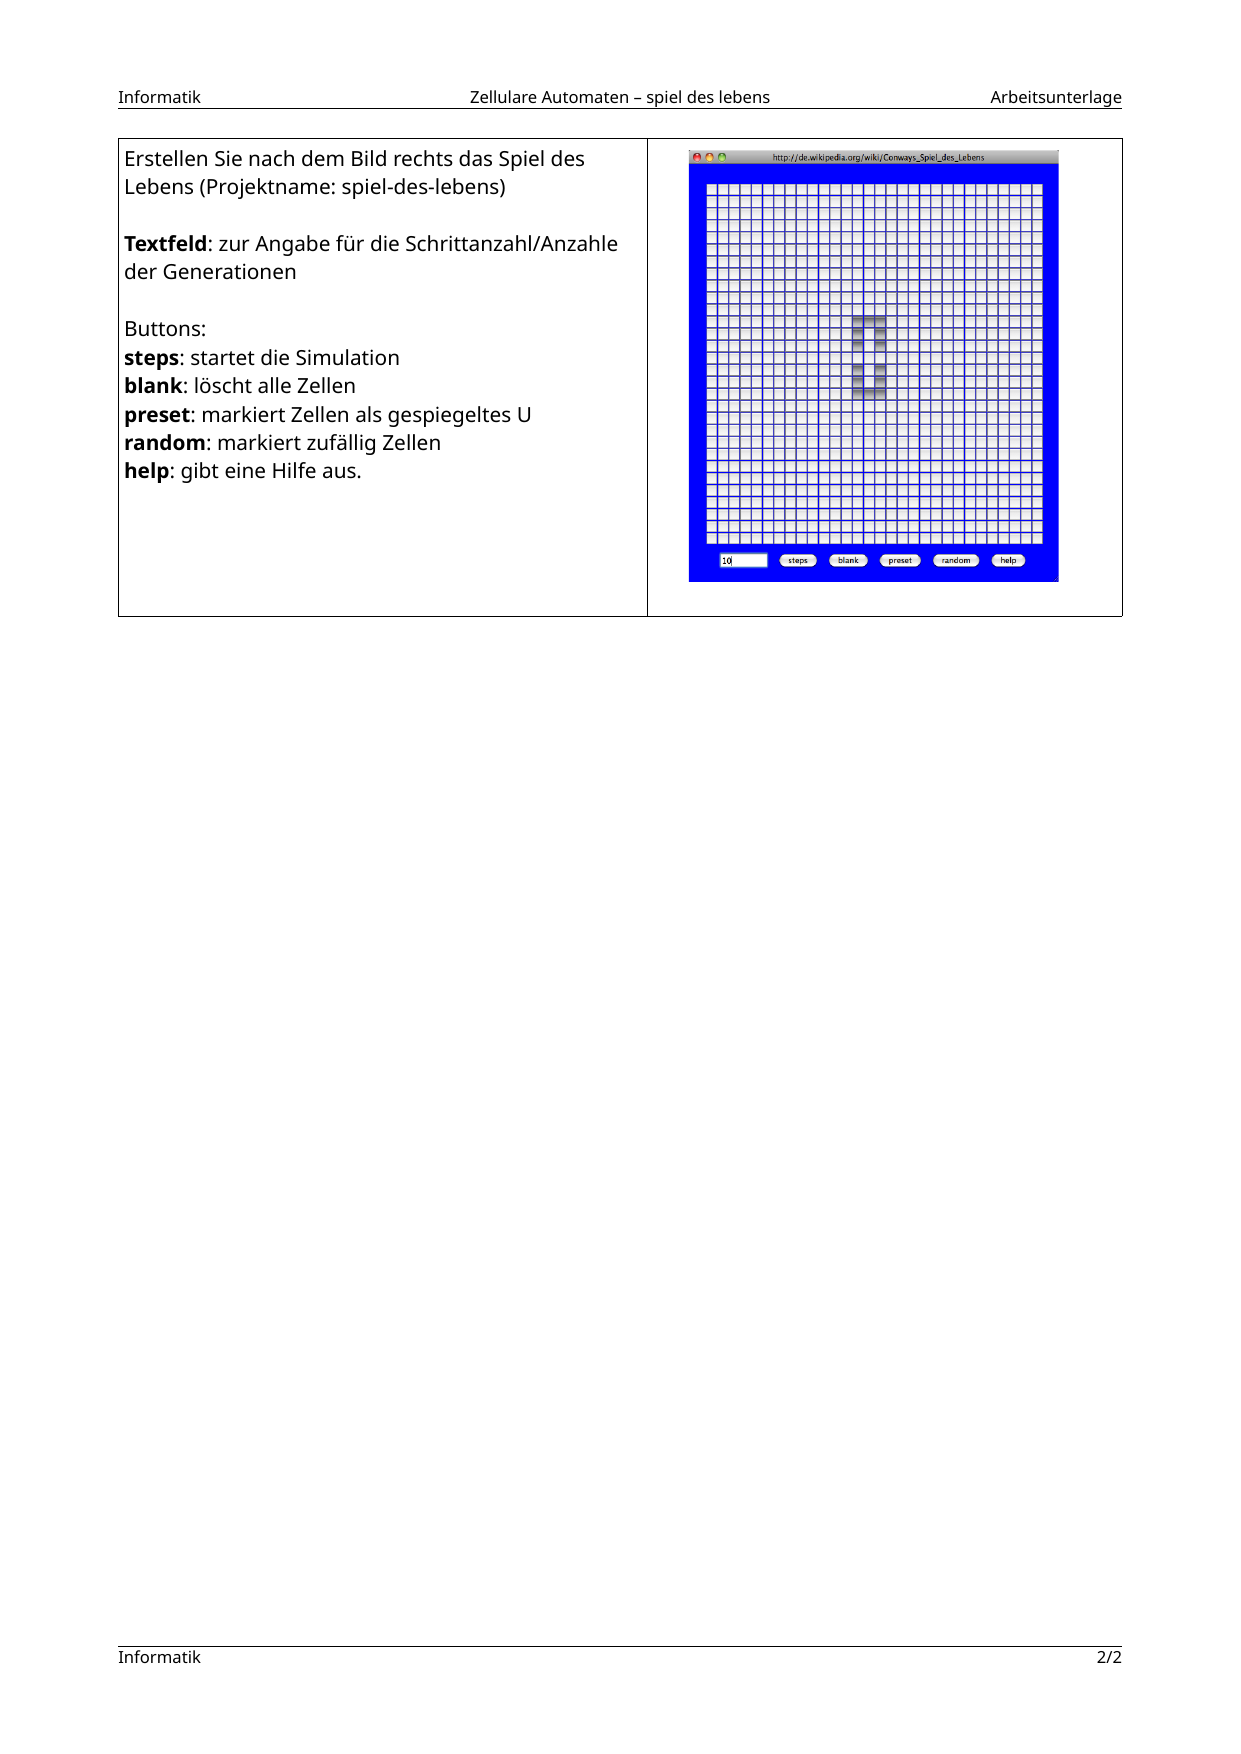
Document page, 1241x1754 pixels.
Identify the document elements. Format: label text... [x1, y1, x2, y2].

picture [688, 150, 1059, 582]
table_header Erstellen Sie nach dem Bild rechts das Spiel des Lebens (Projektname: spiel-des-lebens) Textfeld: zur Angabe für die Schrittanzahl/Anzahle der Generationen Buttons: steps: startet die Simulation blank: löscht alle Zellen preset: markiert Zellen als gespiegeltes U random: markiert zufällig Zellen help: gibt eine Hilfe aus. [119, 139, 647, 616]
table_header [648, 139, 1122, 616]
